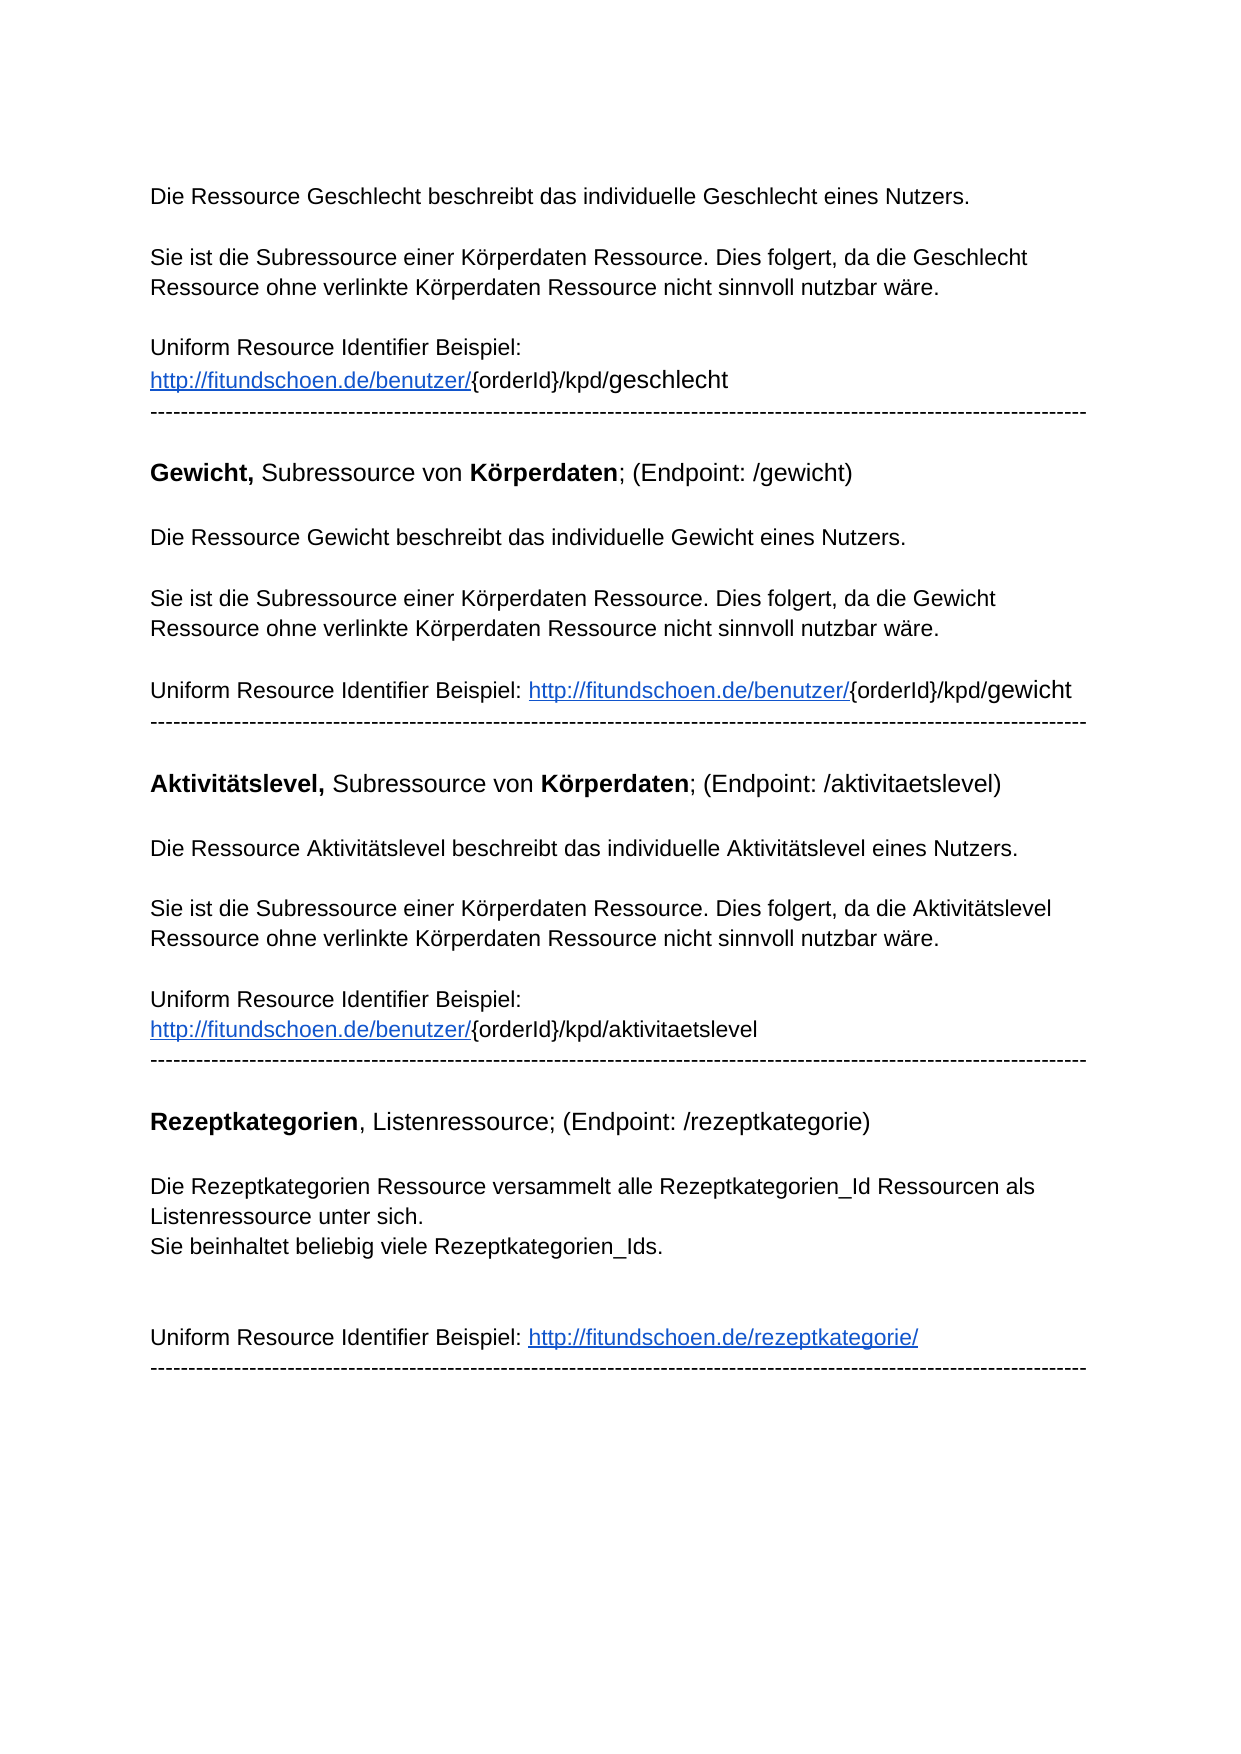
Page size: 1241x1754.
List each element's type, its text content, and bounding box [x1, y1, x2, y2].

text --------------------------------------------------------------------------------------------------------------------------- [150, 1354, 1090, 1380]
text Die Ressource Geschlecht beschreibt das individuelle Geschlecht eines Nutzers. [150, 183, 1090, 209]
text Sie ist die Subressource einer Körperdaten Ressource. Dies folgert, da die Gewicht Ressource ohne verlinkte Körperdaten Ressource nicht sinnvoll nutzbar wäre. [150, 584, 1090, 641]
text --------------------------------------------------------------------------------------------------------------------------- [150, 398, 1090, 424]
text Rezeptkategorien, Listenressource; (Endpoint: /rezeptkategorie) [150, 1107, 1090, 1135]
text Sie beinhaltet beliebig viele Rezeptkategorien_Ids. [150, 1233, 1090, 1259]
text Gewicht, Subressource von Körperdaten; (Endpoint: /gewicht) [150, 458, 1090, 487]
text Uniform Resource Identifier Beispiel: http://fitundschoen.de/rezeptkategorie/ [150, 1324, 1090, 1350]
text Sie ist die Subressource einer Körperdaten Ressource. Dies folgert, da die Geschlecht Ressource ohne verlinkte Körperdaten Ressource nicht sinnvoll nutzbar wäre. [150, 243, 1090, 300]
text Uniform Resource Identifier Beispiel: http://fitundschoen.de/benutzer/{orderId}/kpd/aktivitaetslevel [150, 986, 1090, 1042]
text Die Ressource Gewicht beschreibt das individuelle Gewicht eines Nutzers. [150, 524, 1090, 551]
text Die Rezeptkategorien Ressource versammelt alle Rezeptkategorien_Id Ressourcen als Listenressource unter sich. [150, 1173, 1090, 1229]
text Uniform Resource Identifier Beispiel: http://fitundschoen.de/benutzer/{orderId}/kpd/geschlecht [150, 334, 1090, 393]
text Die Ressource Aktivitätslevel beschreibt das individuelle Aktivitätslevel eines Nutzers. [150, 835, 1090, 861]
text Uniform Resource Identifier Beispiel: http://fitundschoen.de/benutzer/{orderId}/kpd/gewicht [150, 675, 1090, 704]
text --------------------------------------------------------------------------------------------------------------------------- [150, 1046, 1090, 1072]
text Aktivitätslevel, Subressource von Körperdaten; (Endpoint: /aktivitaetslevel) [150, 769, 1090, 797]
text --------------------------------------------------------------------------------------------------------------------------- [150, 708, 1090, 734]
text Sie ist die Subressource einer Körperdaten Ressource. Dies folgert, da die Aktivitätslevel Ressource ohne verlinkte Körperdaten Ressource nicht sinnvoll nutzbar wäre. [150, 895, 1090, 952]
